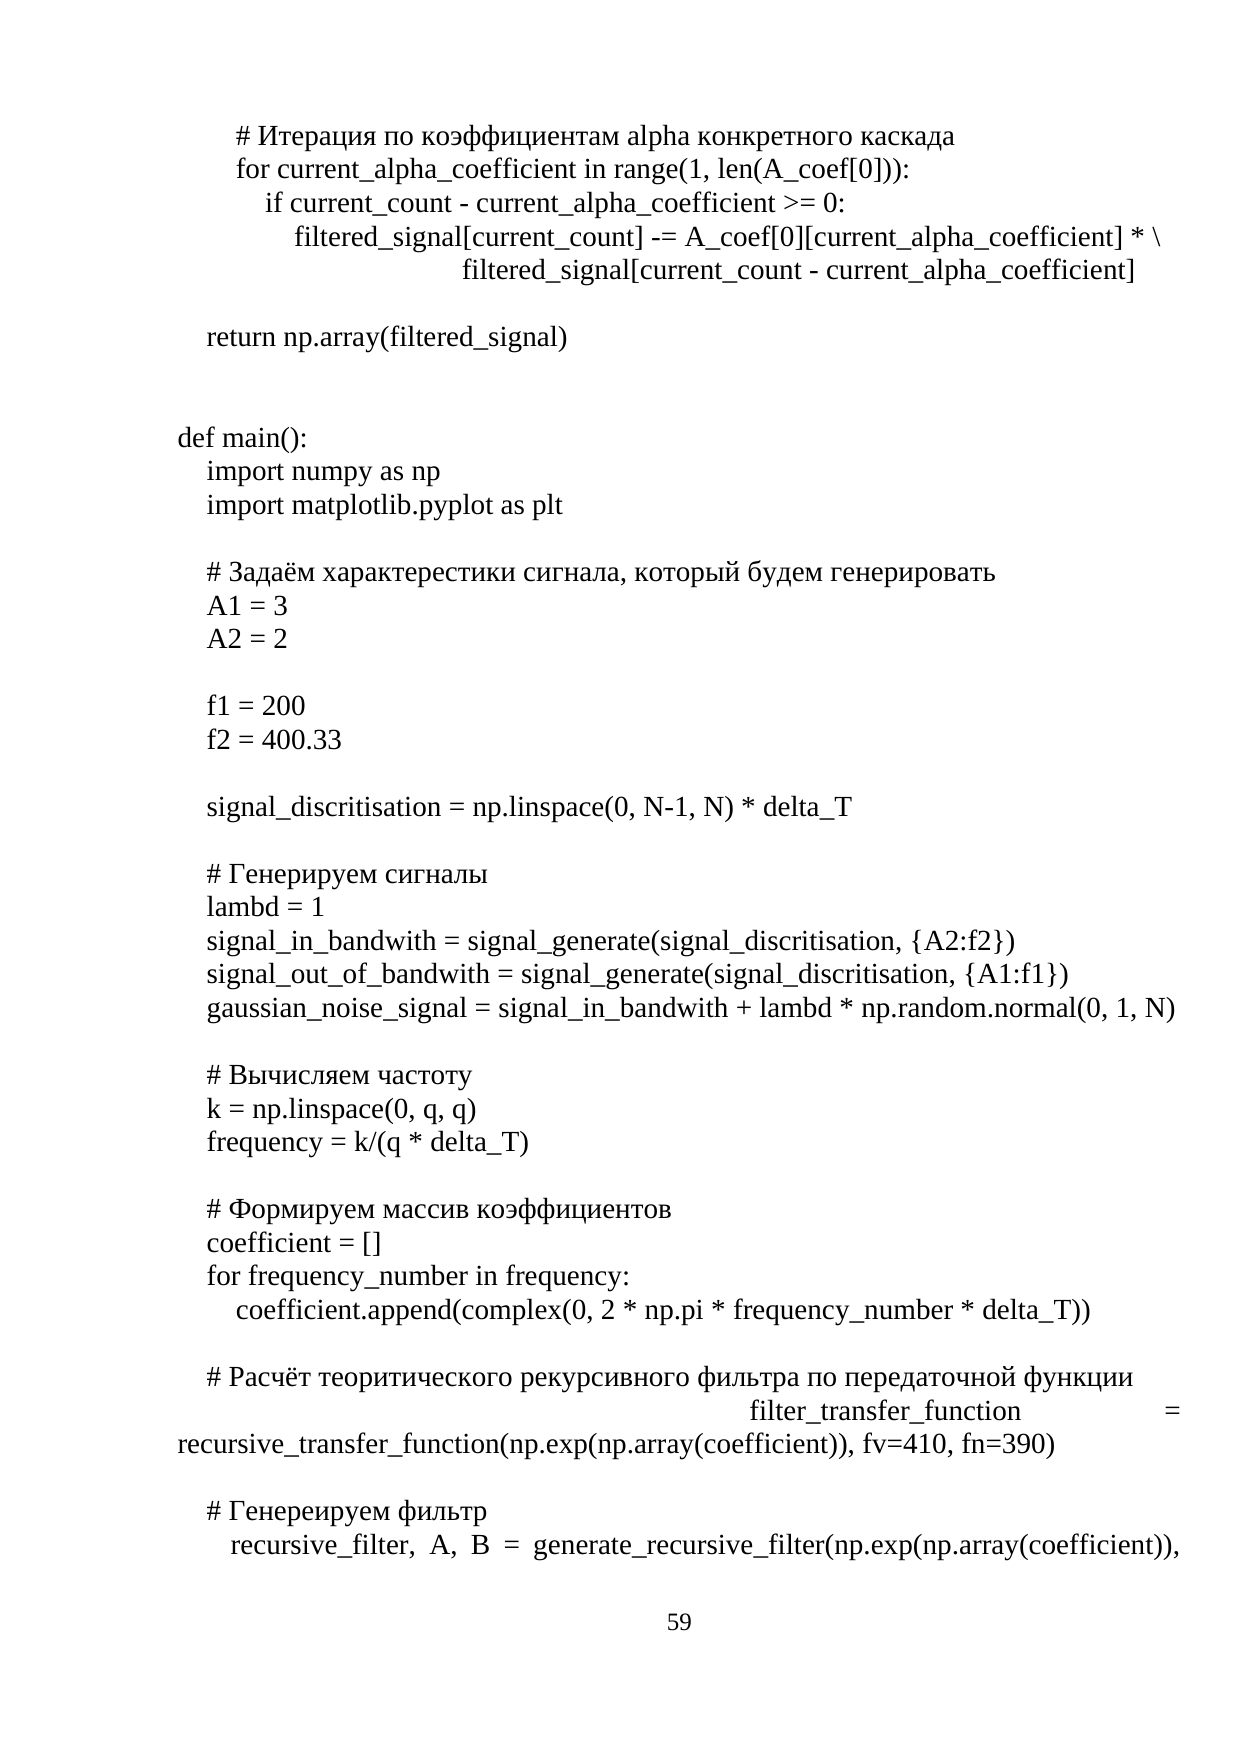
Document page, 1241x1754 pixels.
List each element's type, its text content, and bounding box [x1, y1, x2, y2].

text signal_out_of_bandwith = signal_generate(signal_discritisation, {A1:f1}) [177, 957, 1181, 990]
text recursive_filter, A, B = generate_recursive_filter(np.exp(np.array(coefficient)), [177, 1527, 1181, 1560]
text import matplotlib.pyplot as plt [177, 487, 1181, 521]
text for frequency_number in frequency: [177, 1258, 1181, 1292]
text # Генереируем фильтр [177, 1493, 1181, 1527]
text f2 = 400.33 [177, 722, 1181, 755]
text filtered_signal[current_count - current_alpha_coefficient] [177, 252, 1181, 286]
text # Задаём характерестики сигнала, который будем генерировать [177, 554, 1181, 588]
text for current_alpha_coefficient in range(1, len(A_coef[0])): [177, 152, 1181, 185]
text # Вычисляем частоту [177, 1057, 1181, 1091]
text coefficient.append(complex(0, 2 * np.pi * frequency_number * delta_T)) [177, 1292, 1181, 1326]
text A1 = 3 [177, 588, 1181, 621]
text gaussian_noise_signal = signal_in_bandwith + lambd * np.random.normal(0, 1, N) [177, 990, 1181, 1024]
text frequency = k/(q * delta_T) [177, 1124, 1181, 1158]
text coefficient = [] [177, 1225, 1181, 1258]
text lambd = 1 [177, 889, 1181, 923]
text # Формируем массив коэффициентов [177, 1191, 1181, 1225]
text if current_count - current_alpha_coefficient >= 0: [177, 185, 1181, 219]
text signal_discritisation = np.linspace(0, N-1, N) * delta_T [177, 789, 1181, 822]
text # Генерируем сигналы [177, 856, 1181, 889]
text A2 = 2 [177, 621, 1181, 655]
text import numpy as np [177, 453, 1181, 487]
text # Расчёт теоритического рекурсивного фильтра по передаточной функции [177, 1359, 1181, 1393]
text f1 = 200 [177, 688, 1181, 722]
text signal_in_bandwith = signal_generate(signal_discritisation, {A2:f2}) [177, 923, 1181, 957]
text k = np.linspace(0, q, q) [177, 1091, 1181, 1124]
text # Итерация по коэффициентам alpha конкретного каскада [177, 118, 1181, 152]
text return np.array(filtered_signal) [177, 319, 1181, 353]
text filter_transfer_function = recursive_transfer_function(np.exp(np.array(coefficient)), fv=410, fn=390) [177, 1393, 1181, 1460]
text filtered_signal[current_count] -= A_coef[0][current_alpha_coefficient] * \ [177, 219, 1181, 252]
text def main(): [177, 420, 1181, 453]
